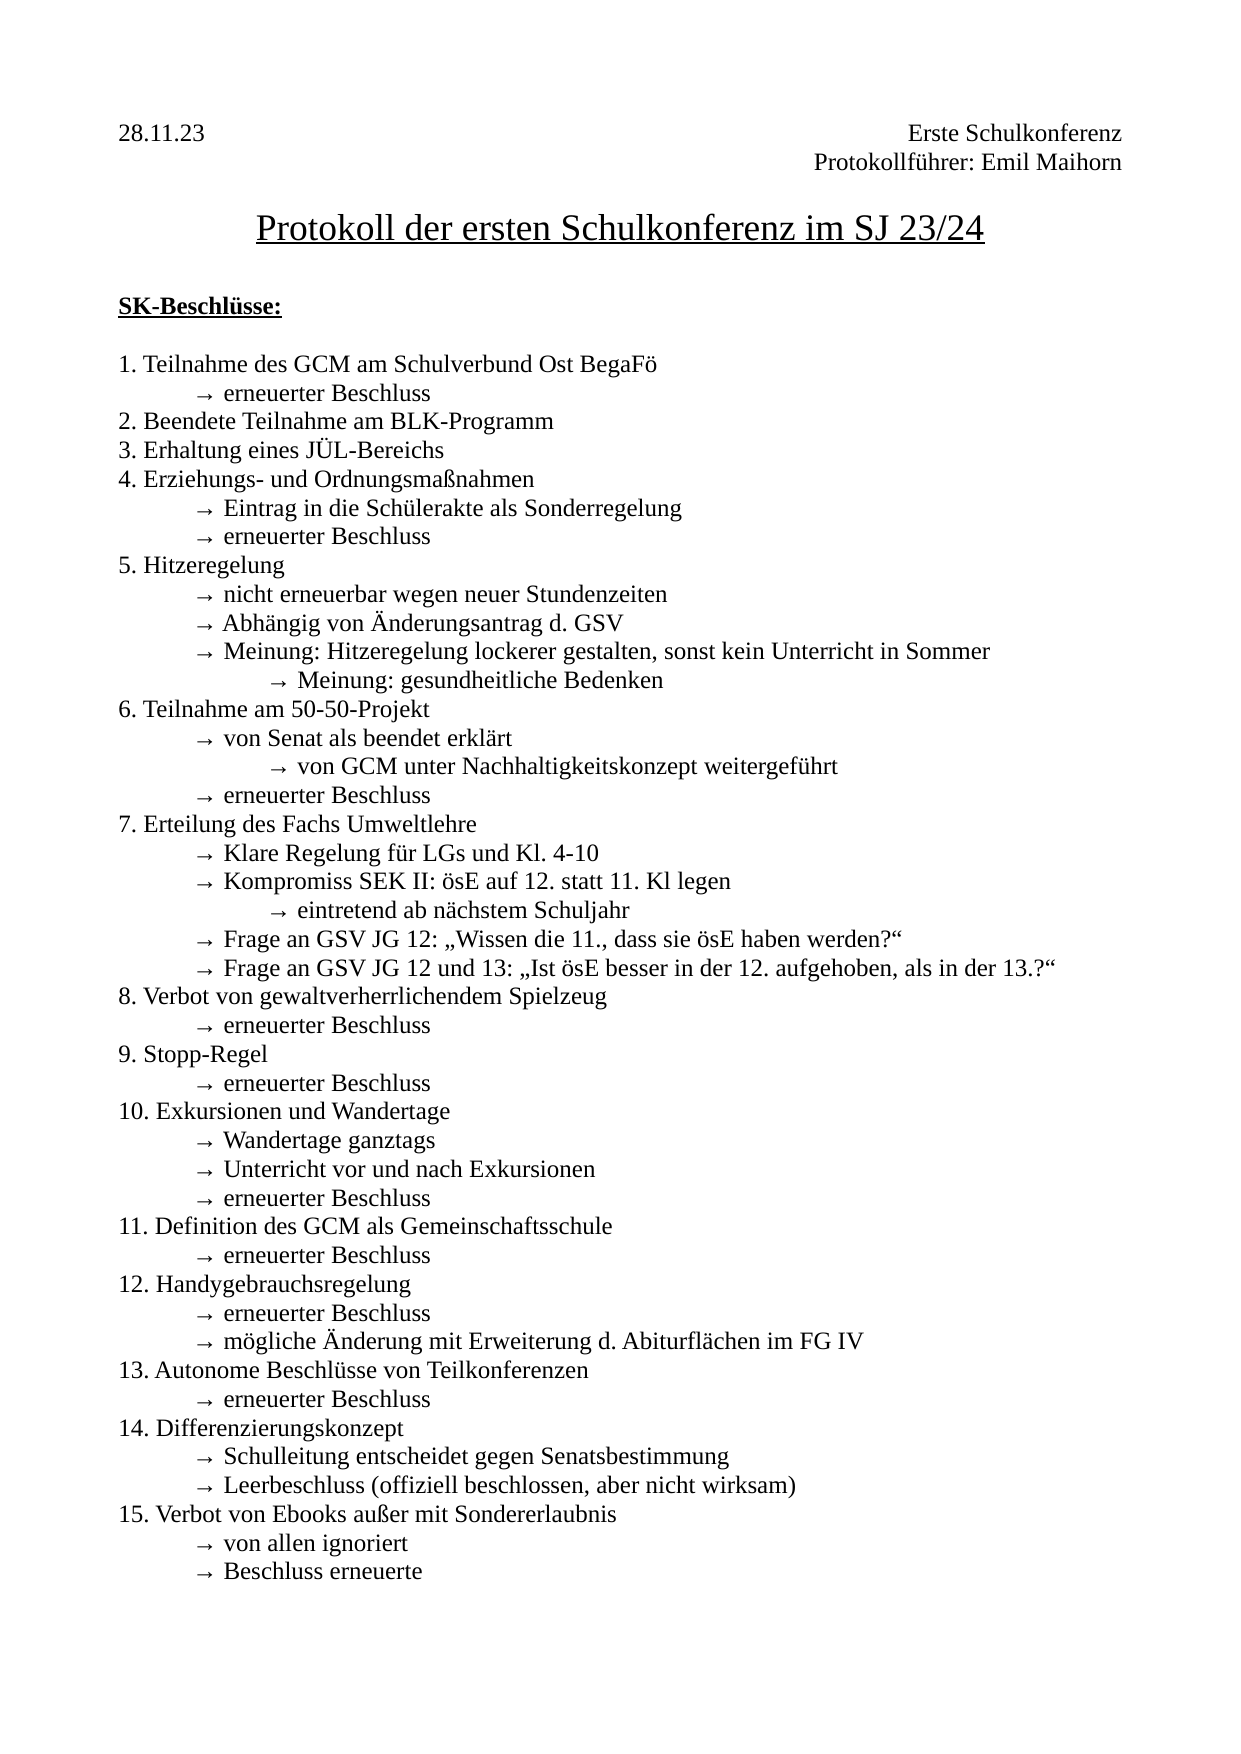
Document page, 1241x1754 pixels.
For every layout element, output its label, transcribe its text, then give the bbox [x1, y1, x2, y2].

text → Frage an GSV JG 12 und 13: „Ist ösE besser in der 12. aufgehoben, als in der 13.?“ [118, 953, 1122, 981]
text → Frage an GSV JG 12: „Wissen die 11., dass sie ösE haben werden?“ [118, 924, 1122, 953]
text SK-Beschlüsse: [118, 291, 1122, 320]
text 15. Verbot von Ebooks außer mit Sondererlaubnis [118, 1499, 1122, 1528]
text → Klare Regelung für LGs und Kl. 4-10 [118, 838, 1122, 866]
text → Meinung: gesundheitliche Bedenken [118, 665, 1122, 694]
text → nicht erneuerbar wegen neuer Stundenzeiten [118, 579, 1122, 608]
text 10. Exkursionen und Wandertage [118, 1096, 1122, 1125]
text → erneuerter Beschluss [118, 1384, 1122, 1413]
text 12. Handygebrauchsregelung [118, 1269, 1122, 1298]
text 3. Erhaltung eines JÜL-Bereichs [118, 435, 1122, 464]
text → Kompromiss SEK II: ösE auf 12. statt 11. Kl legen [118, 866, 1122, 895]
text 8. Verbot von gewaltverherrlichendem Spielzeug [118, 981, 1122, 1010]
text → Abhängig von Änderungsantrag d. GSV [118, 608, 1122, 636]
text → Eintrag in die Schülerakte als Sonderregelung [118, 493, 1122, 521]
text 2. Beendete Teilnahme am BLK-Programm [118, 406, 1122, 435]
text → erneuerter Beschluss [118, 521, 1122, 550]
text → erneuerter Beschluss [118, 1183, 1122, 1211]
text → von allen ignoriert [118, 1528, 1122, 1556]
text → Meinung: Hitzeregelung lockerer gestalten, sonst kein Unterricht in Sommer [118, 636, 1122, 665]
text 7. Erteilung des Fachs Umweltlehre [118, 809, 1122, 838]
text → erneuerter Beschluss [118, 1298, 1122, 1326]
text → erneuerter Beschluss [118, 1010, 1122, 1039]
text 4. Erziehungs- und Ordnungsmaßnahmen [118, 464, 1122, 493]
text 6. Teilnahme am 50-50-Projekt [118, 694, 1122, 723]
text 5. Hitzeregelung [118, 550, 1122, 579]
text → erneuerter Beschluss [118, 378, 1122, 406]
text 11. Definition des GCM als Gemeinschaftsschule [118, 1211, 1122, 1240]
text 1. Teilnahme des GCM am Schulverbund Ost BegaFö [118, 349, 1122, 378]
text 13. Autonome Beschlüsse von Teilkonferenzen [118, 1355, 1122, 1384]
text → Unterricht vor und nach Exkursionen [118, 1154, 1122, 1183]
text → von GCM unter Nachhaltigkeitskonzept weitergeführt [118, 751, 1122, 780]
text → mögliche Änderung mit Erweiterung d. Abiturflächen im FG IV [118, 1326, 1122, 1355]
text 9. Stopp-Regel [118, 1039, 1122, 1068]
text → erneuerter Beschluss [118, 1240, 1122, 1269]
text → eintretend ab nächstem Schuljahr [118, 895, 1122, 924]
text Protokoll der ersten Schulkonferenz im SJ 23/24 [118, 205, 1122, 248]
text → Wandertage ganztags [118, 1125, 1122, 1154]
text → Leerbeschluss (offiziell beschlossen, aber nicht wirksam) [118, 1470, 1122, 1499]
text → erneuerter Beschluss [118, 1068, 1122, 1096]
text → von Senat als beendet erklärt [118, 723, 1122, 751]
text → erneuerter Beschluss [118, 780, 1122, 809]
text → Schulleitung entscheidet gegen Senatsbestimmung [118, 1441, 1122, 1470]
text 14. Differenzierungskonzept [118, 1413, 1122, 1441]
text → Beschluss erneuerte [118, 1556, 1122, 1585]
